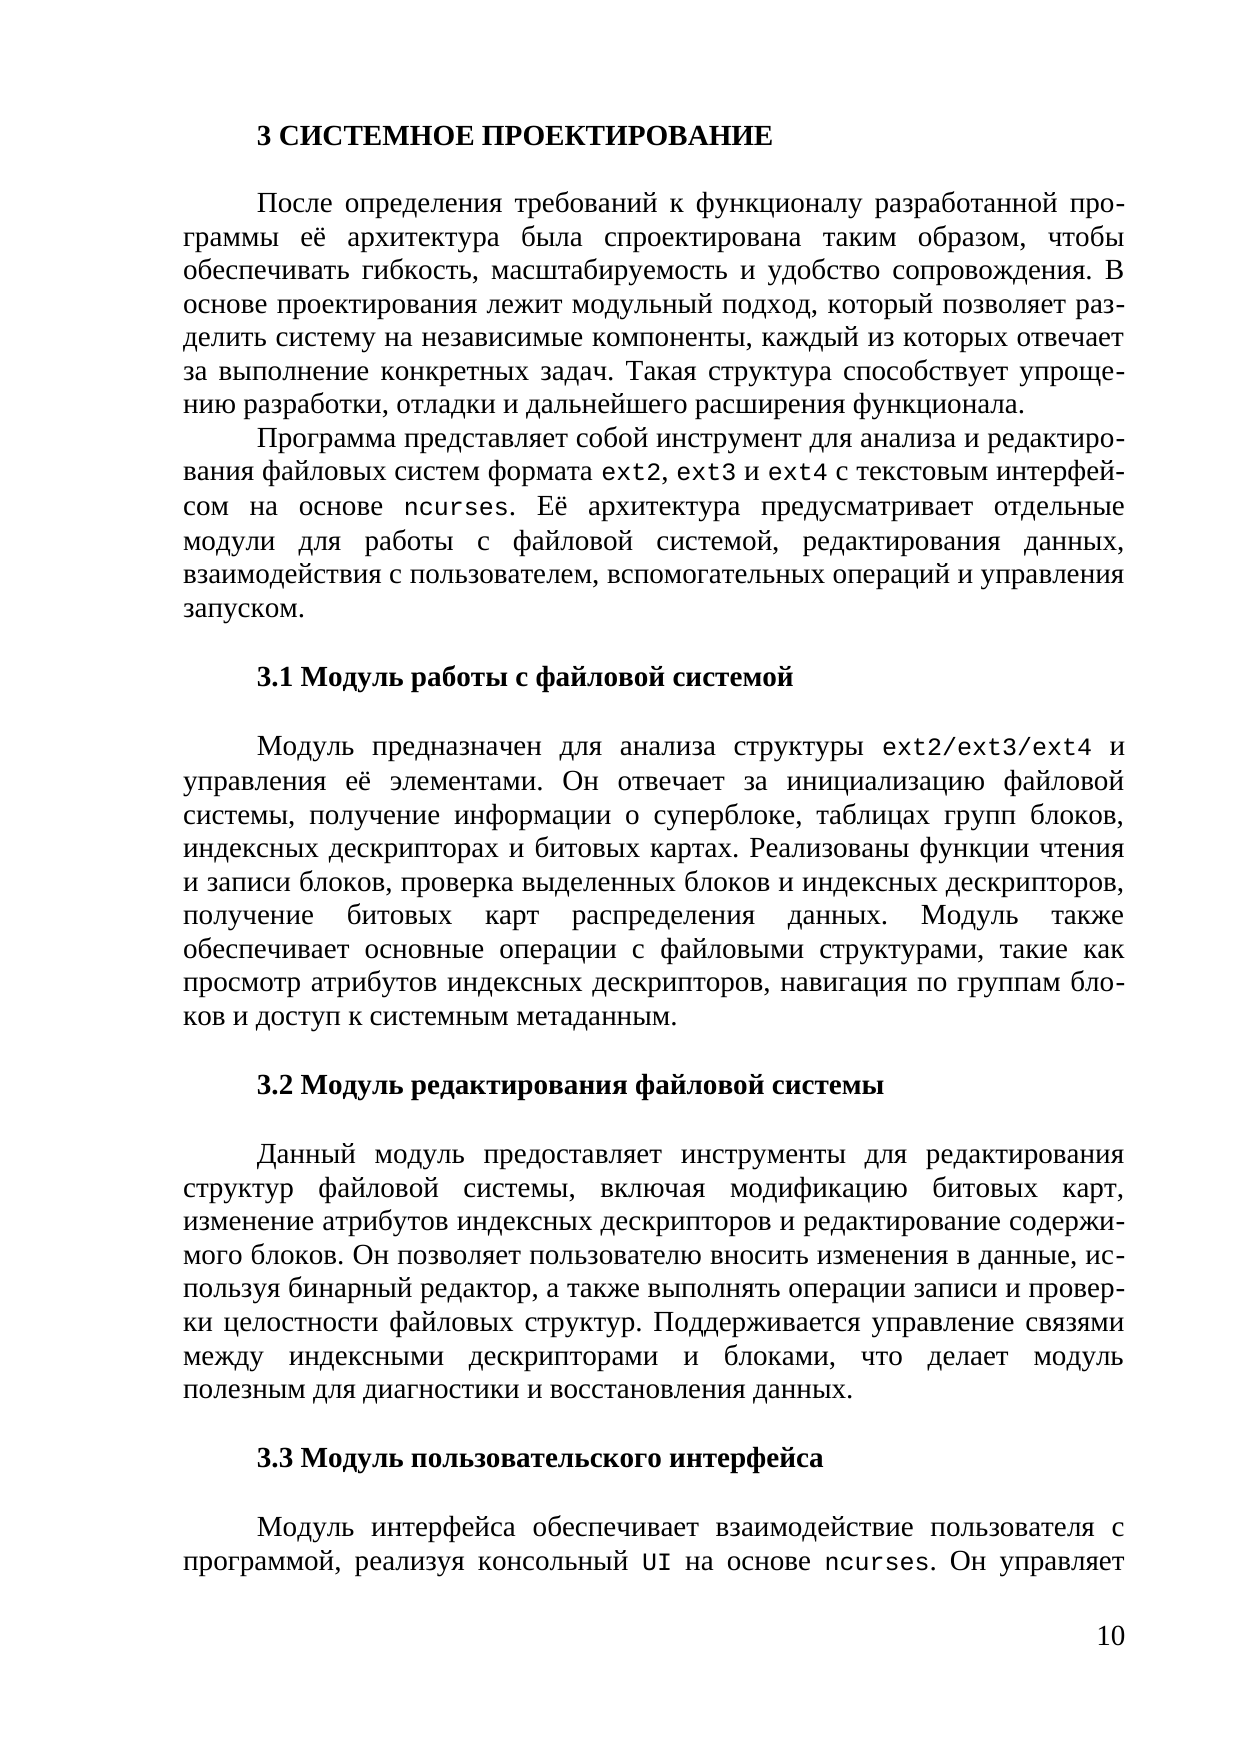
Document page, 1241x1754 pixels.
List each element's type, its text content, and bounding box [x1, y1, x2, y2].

text 3.1 Модуль работы с файловой системой [183, 659, 1125, 693]
text 3.2 Модуль редактирования файловой системы [183, 1067, 1125, 1101]
text Программа представляет собой инструмент для анализа и редактиро­вания файловых систем формата ext2, ext3 и ext4 с текстовым интерфей­сом на основе ncurses. Её архитектура предусматривает отдельные модули для работы с файловой системой, редактирования данных, взаимодействия с пользователем, вспомогательных операций и управления запуском. [183, 420, 1125, 624]
text Модуль предназначен для анализа структуры ext2/ext3/ext4 и управления её элементами. Он отвечает за инициализацию файловой систе­мы, получение информации о суперблоке, таблицах групп блоков, ин­дексных дескрипторах и битовых картах. Реализованы функции чтения и за­писи блоков, проверка выделенных блоков и индексных дескрипторов, получение битовых карт распределения данных. Модуль также обеспечива­ет основные операции с файловыми структурами, такие как про­смотр ат­рибутов индексных дескрипторов, навигация по группам бло­ков и доступ к системным метаданным. [183, 728, 1125, 1032]
text Модуль интерфейса обеспечивает взаимодействие пользователя с программой, реализуя консольный UI на основе ncurses. Он управляет [183, 1509, 1125, 1578]
text 3.3 Модуль пользовательского интерфейса [183, 1440, 1125, 1474]
text 3 СИСТЕМНОЕ ПРОЕКТИРОВАНИЕ [183, 118, 1125, 152]
text Данный модуль предоставляет инструменты для редактирования структур файловой системы, включая модификацию битовых карт, измене­ние атрибутов индексных дескрипторов и редактирование содержи­мого блоков. Он позволяет пользователю вносить изменения в данные, ис­пользуя бинарный редактор, а также выполнять операции записи и провер­ки целост­ности файловых структур. Поддерживается управление связями меж­ду индексными дескрипторами и блоками, что делает модуль полезным для диагностики и восстановления данных. [183, 1136, 1125, 1405]
text После определения требований к функционалу разработанной про­граммы её архитектура была спроектирована таким образом, чтобы обеспе­чивать гибкость, масштабируемость и удобство сопровождения. В основе проектирования лежит модульный подход, который позволяет раз­делить систему на независимые компоненты, каждый из которых отвечает за вы­полнение конкретных задач. Такая структура способствует упроще­нию раз­работки, отладки и дальнейшего расширения функционала. [183, 185, 1125, 420]
